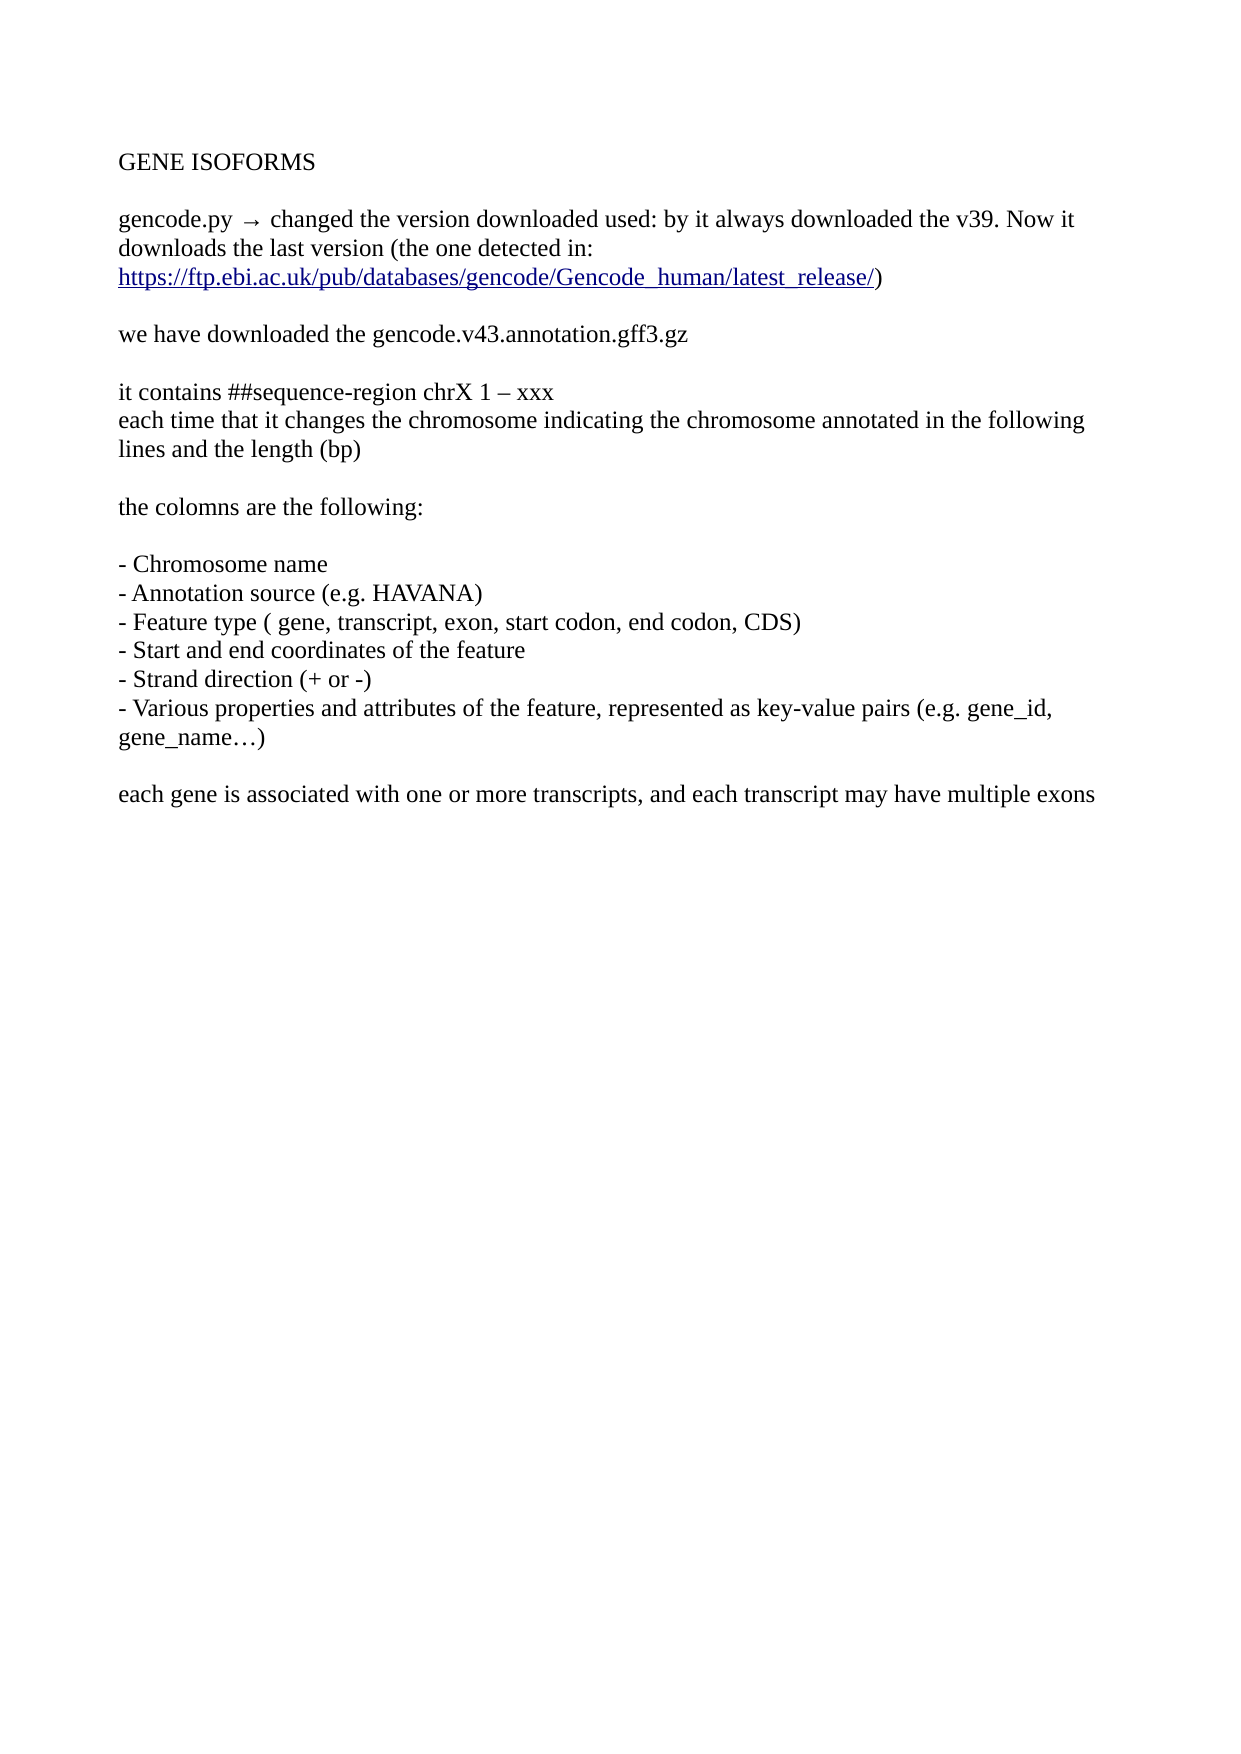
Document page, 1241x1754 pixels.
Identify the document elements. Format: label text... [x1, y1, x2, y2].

text - Various properties and attributes of the feature, represented as key-value pairs (e.g. gene_id, gene_name…) [118, 693, 1122, 751]
text GENE ISOFORMS [118, 147, 1122, 176]
text gencode.py → changed the version downloaded used: by it always downloaded the v39. Now it downloads the last version (the one detected in: https://ftp.ebi.ac.uk/pub/databases/gencode/Gencode_human/latest_release/) [118, 204, 1122, 291]
text - Chromosome name [118, 549, 1122, 578]
text - Strand direction (+ or -) [118, 664, 1122, 693]
text each time that it changes the chromosome indicating the chromosome annotated in the following lines and the length (bp) [118, 406, 1122, 463]
text it contains ##sequence-region chrX 1 – xxx [118, 377, 1122, 406]
text the colomns are the following: [118, 492, 1122, 521]
text each gene is associated with one or more transcripts, and each transcript may have multiple exons [118, 779, 1122, 808]
text - Feature type ( gene, transcript, exon, start codon, end codon, CDS) [118, 607, 1122, 636]
text - Start and end coordinates of the feature [118, 636, 1122, 664]
text - Annotation source (e.g. HAVANA) [118, 578, 1122, 607]
text we have downloaded the gencode.v43.annotation.gff3.gz [118, 319, 1122, 348]
